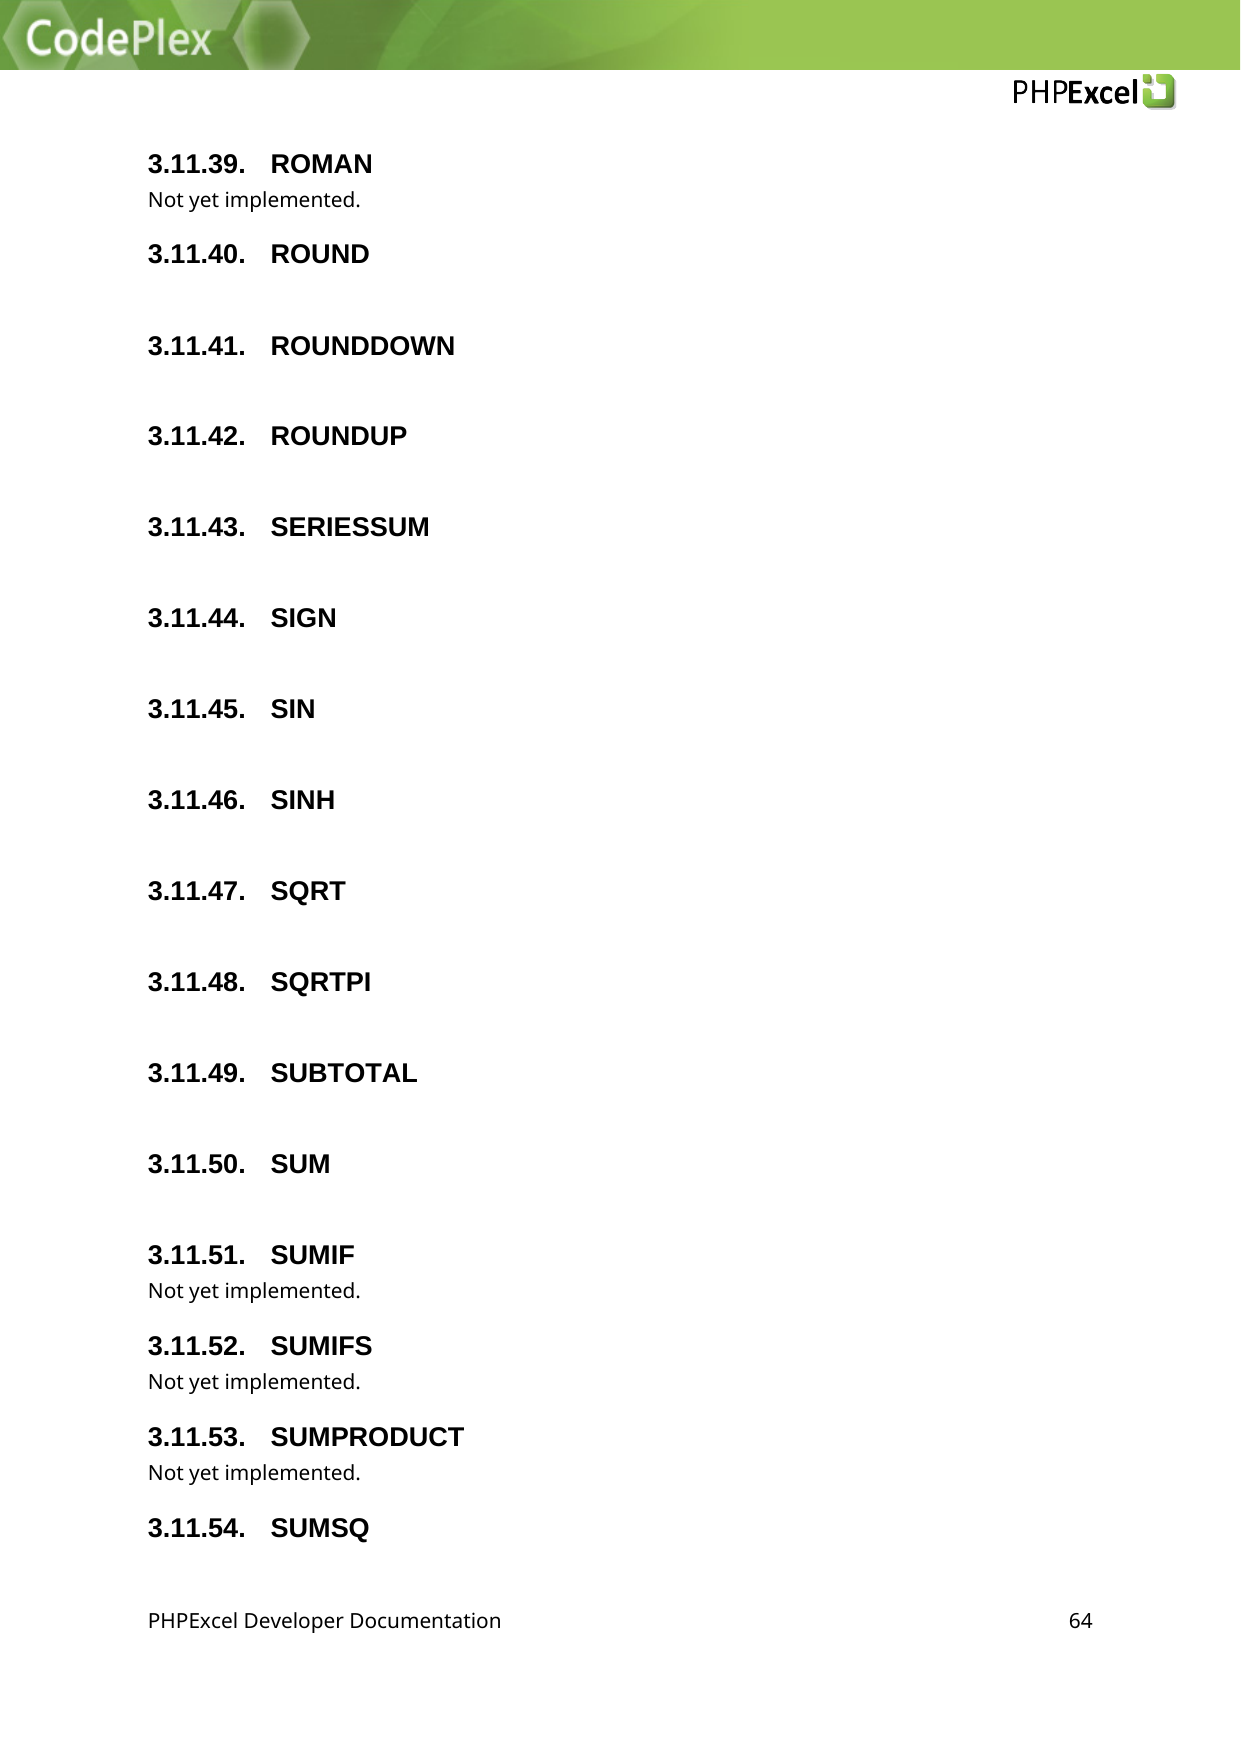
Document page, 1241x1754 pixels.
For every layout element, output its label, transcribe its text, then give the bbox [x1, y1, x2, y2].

subtitle SUMIFS [148, 1330, 1093, 1361]
subtitle SERIESSUM [148, 511, 1093, 543]
subtitle SIGN [148, 602, 1093, 633]
subtitle SQRT [148, 875, 1093, 906]
subtitle SINH [148, 784, 1093, 815]
subtitle SUBTOTAL [148, 1057, 1093, 1088]
subtitle SUM [148, 1148, 1093, 1179]
text Not yet implemented. [148, 1276, 1093, 1305]
subtitle ROUNDUP [148, 420, 1093, 452]
subtitle SUMSQ [148, 1512, 1093, 1543]
subtitle ROMAN [148, 148, 1093, 179]
subtitle SIN [148, 693, 1093, 724]
subtitle SUMIF [148, 1239, 1093, 1270]
subtitle ROUND [148, 238, 1093, 270]
text Not yet implemented. [148, 185, 1093, 213]
text Not yet implemented. [148, 1367, 1093, 1396]
subtitle SQRTPI [148, 966, 1093, 997]
subtitle SUMPRODUCT [148, 1421, 1093, 1452]
subtitle ROUNDDOWN [148, 329, 1093, 361]
text Not yet implemented. [148, 1458, 1093, 1487]
